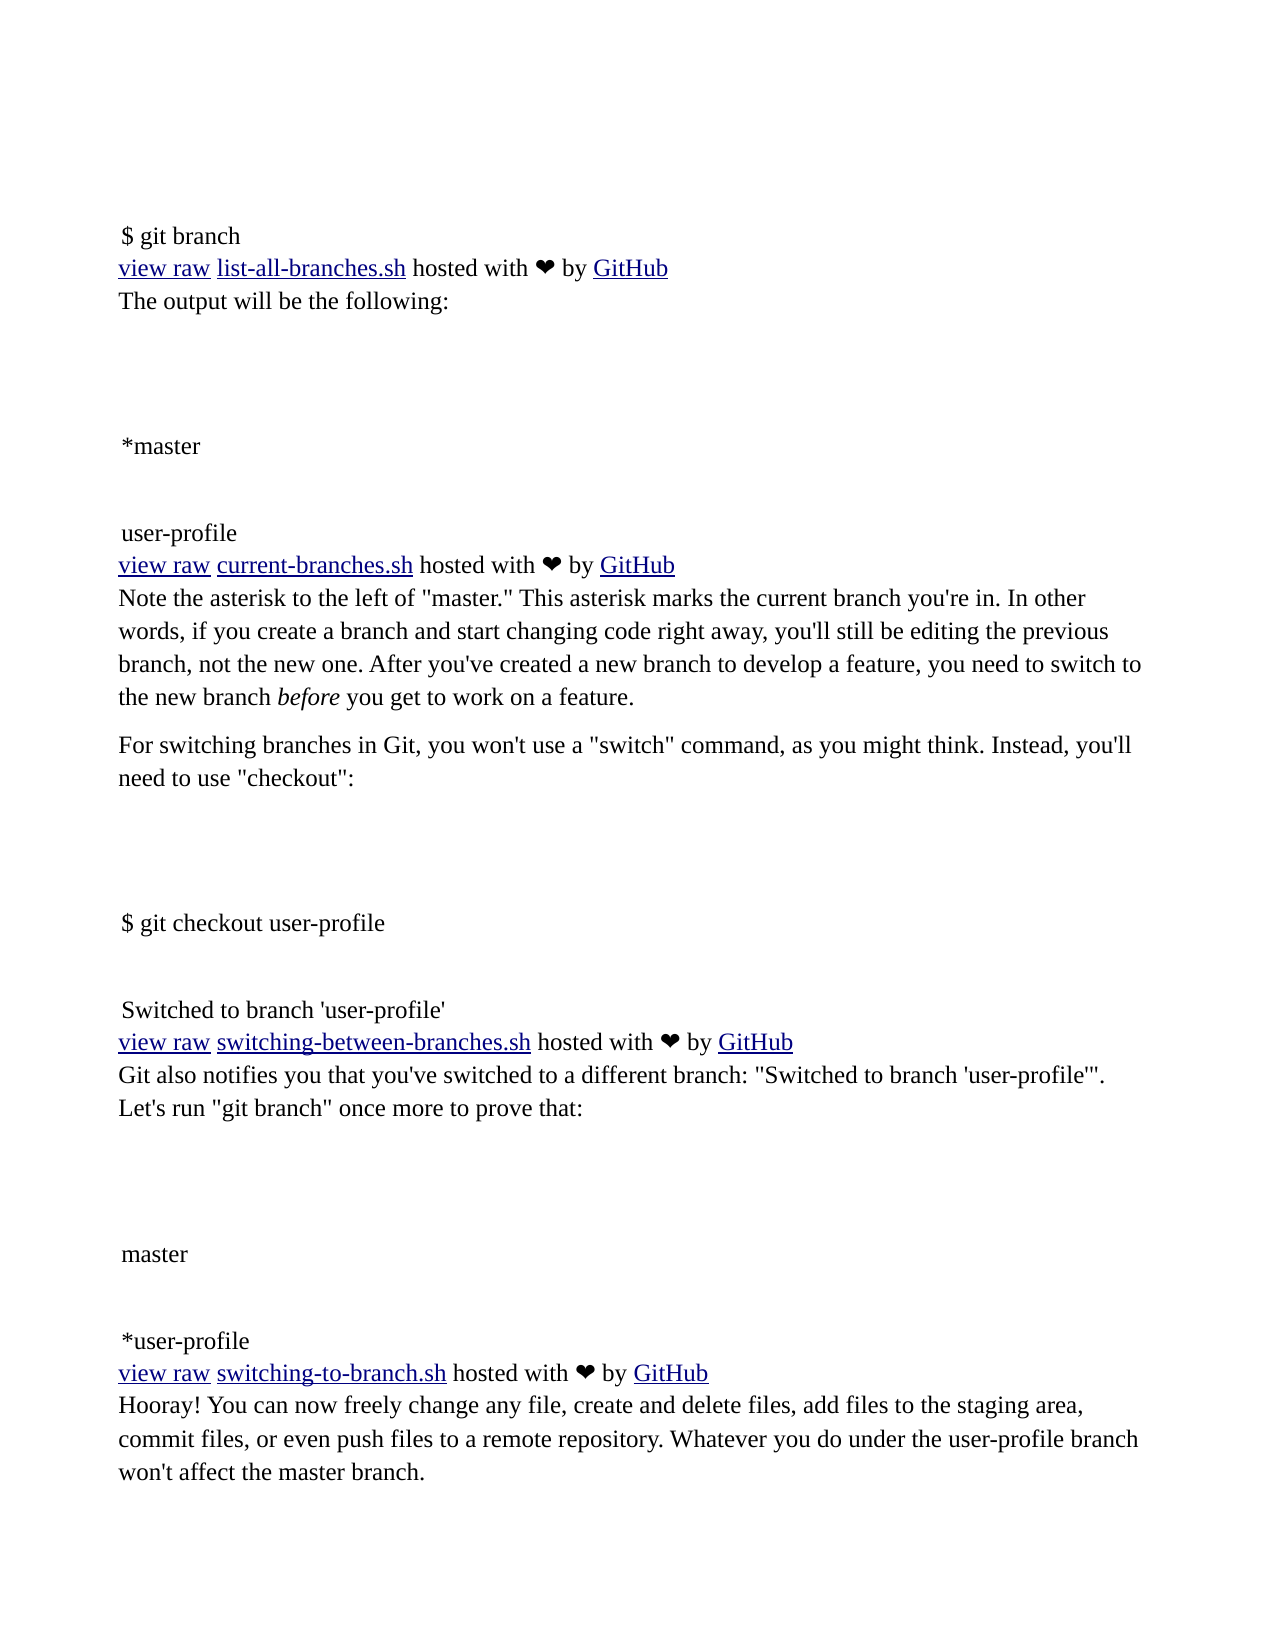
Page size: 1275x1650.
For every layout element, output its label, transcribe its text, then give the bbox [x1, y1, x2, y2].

text For switching branches in Git, you won't use a "switch" command, as you might think. Instead, you'll need to use "checkout": [118, 730, 1157, 792]
table_header user-profile [118, 516, 251, 550]
text The output will be the following: [118, 286, 1157, 314]
table_header Switched to branch 'user-profile' [118, 993, 459, 1027]
text view raw switching-to-branch.sh hosted with ❤ by GitHub [118, 1358, 1157, 1386]
table_header master [118, 1236, 202, 1271]
text Note the asterisk to the left of "master." This asterisk marks the current branch you're in. In other words, if you create a branch and start changing code right away, you'll still be editing the previous branch, not the new one. After you've created a new branch to develop a feature, you need to switch to the new branch before you get to work on a feature. [118, 583, 1157, 711]
text Hooray! You can now freely change any file, create and delete files, add files to the staging area, commit files, or even push files to a remote repository. Whatever you do under the user-profile branch won't affect the master branch. [118, 1391, 1157, 1485]
table_header *user-profile [118, 1323, 264, 1358]
text view raw switching-between-branches.sh hosted with ❤ by GitHub [118, 1027, 1157, 1056]
table_header $ git branch [118, 218, 254, 253]
table_header $ git checkout user-profile [118, 906, 398, 940]
text view raw list-all-branches.sh hosted with ❤ by GitHub [118, 253, 1157, 281]
text view raw current-branches.sh hosted with ❤ by GitHub [118, 550, 1157, 579]
table_header *master [118, 429, 214, 463]
text Git also notifies you that you've switched to a different branch: "Switched to branch 'user-profile'". Let's run "git branch" once more to prove that: [118, 1060, 1157, 1122]
